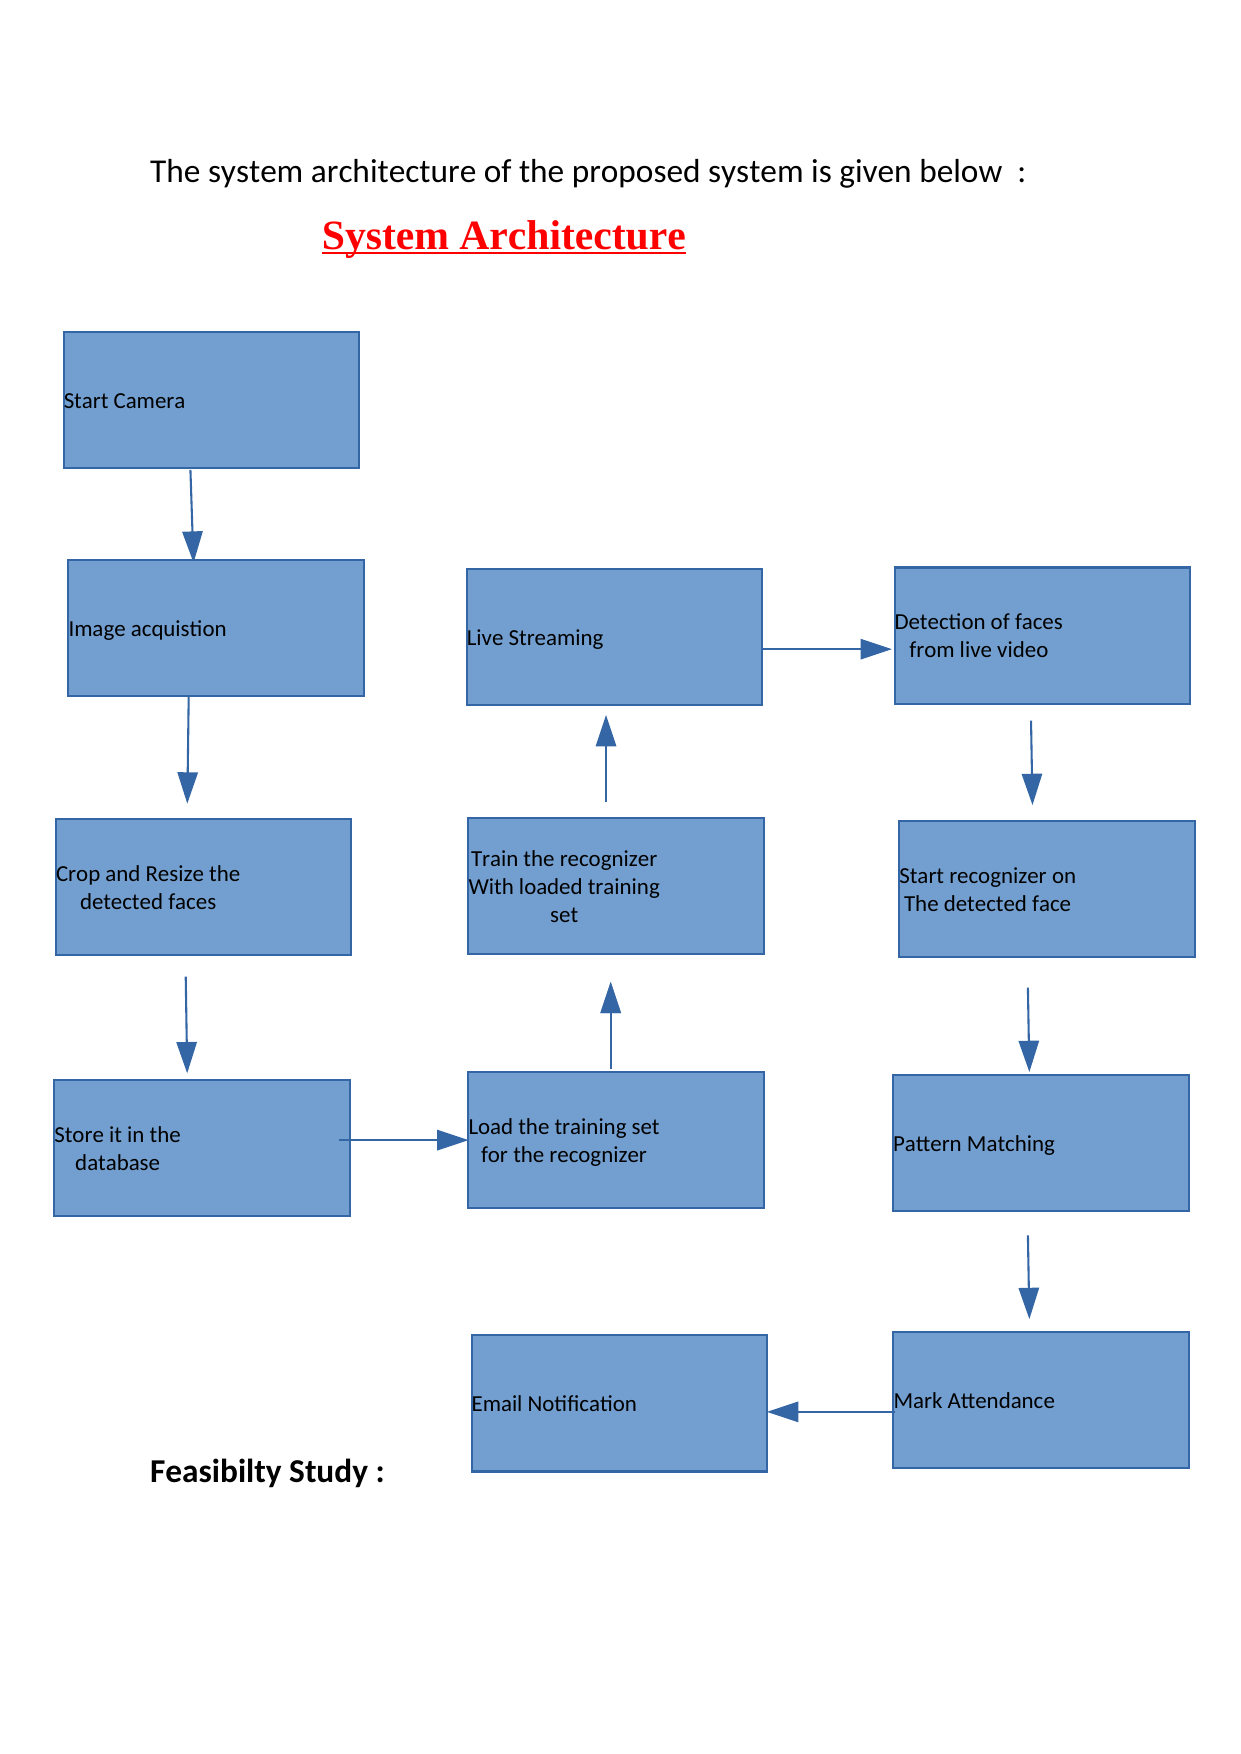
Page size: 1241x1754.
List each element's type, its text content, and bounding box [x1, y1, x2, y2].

text Feasibilty Study : [150, 1450, 1090, 1491]
text The system architecture of the proposed system is given below : [150, 150, 1090, 191]
text System Architecture [150, 210, 1090, 258]
